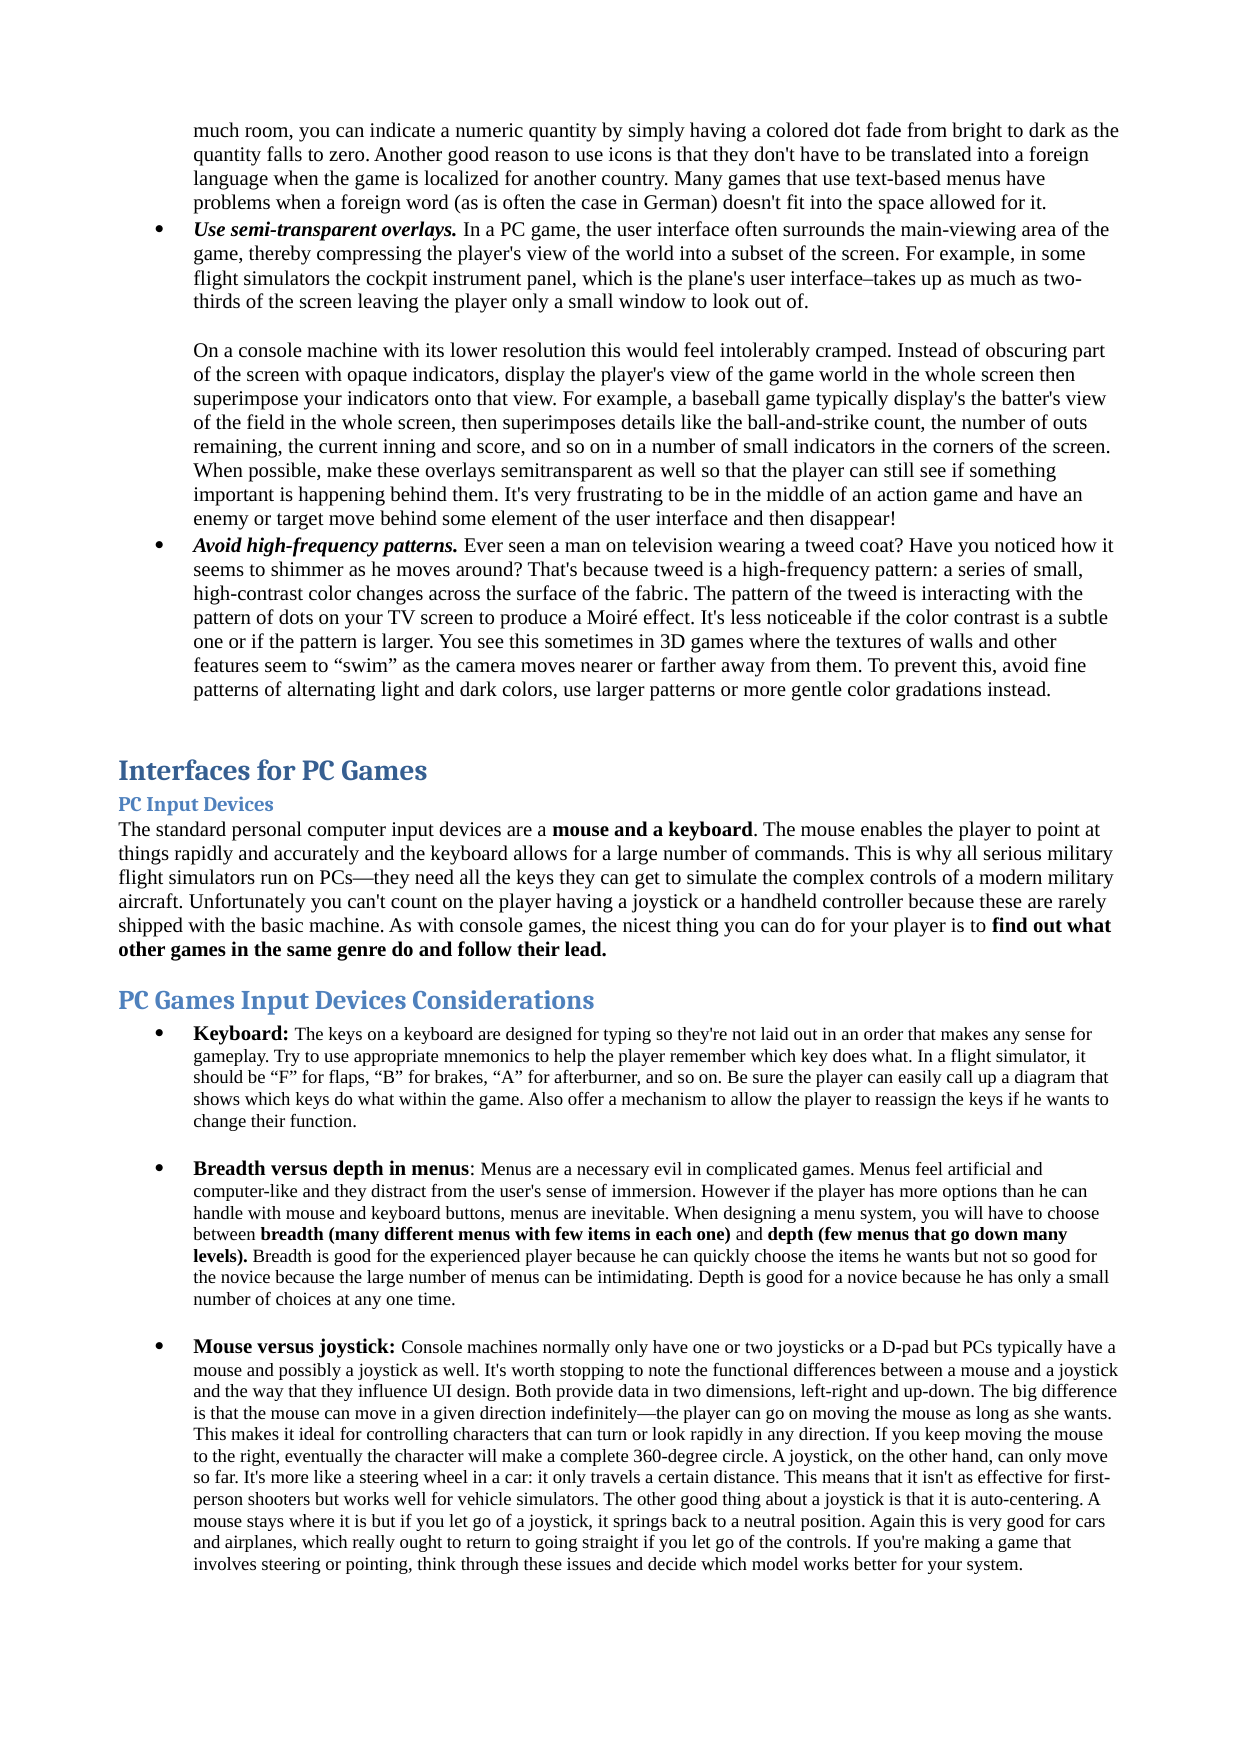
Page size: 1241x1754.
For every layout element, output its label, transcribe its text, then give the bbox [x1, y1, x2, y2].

subtitle PC Games Input Devices Considerations [118, 985, 1122, 1016]
list much room, you can indicate a numeric quantity by simply having a colored dot fade from bright to dark as the quantity falls to zero. Another good reason to use icons is that they don't have to be translated into a foreign language when the game is localized for another country. Many games that use text-based menus have problems when a foreign word (as is often the case in German) doesn't fit into the space allowed for it. [156, 118, 1122, 214]
subtitle PC Input Devices [118, 793, 1122, 817]
list Mouse versus joystick: Console machines normally only have one or two joysticks or a D-pad but PCs typically have a mouse and possibly a joystick as well. It's worth stopping to note the functional differences between a mouse and a joystick and the way that they influence UI design. Both provide data in two dimensions, left-right and up-down. The big difference is that the mouse can move in a given direction indefinitely—the player can go on moving the mouse as long as she wants. This makes it ideal for controlling characters that can turn or look rapidly in any direction. If you keep moving the mouse to the right, eventually the character will make a complete 360-degree circle. A joystick, on the other hand, can only move so far. It's more like a steering wheel in a car: it only travels a certain distance. This means that it isn't as effective for first-person shooters but works well for vehicle simulators. The other good thing about a joystick is that it is auto-centering. A mouse stays where it is but if you let go of a joystick, it springs back to a neutral position. Again this is very good for cars and airplanes, which really ought to return to going straight if you let go of the controls. If you're making a game that involves steering or pointing, think through these issues and decide which model works better for your system. [156, 1334, 1122, 1574]
text The standard personal computer input devices are a mouse and a keyboard. The mouse enables the player to point at things rapidly and accurately and the keyboard allows for a large number of commands. This is why all serious military flight simulators run on PCs—they need all the keys they can get to simulate the complex controls of a modern military aircraft. Unfortunately you can't count on the player having a joystick or a handheld controller because these are rarely shipped with the basic machine. As with console games, the nicest thing you can do for your player is to find out what other games in the same genre do and follow their lead. [118, 817, 1122, 961]
list Use semi-transparent overlays. In a PC game, the user interface often surrounds the main-viewing area of the game, thereby compressing the player's view of the world into a subset of the screen. For example, in some flight simulators the cockpit instrument panel, which is the plane's user interface–takes up as much as two-thirds of the screen leaving the player only a small window to look out of. On a console machine with its lower resolution this would feel intolerably cramped. Instead of obscuring part of the screen with opaque indicators, display the player's view of the game world in the whole screen then superimpose your indicators onto that view. For example, a baseball game typically display's the batter's view of the field in the whole screen, then superimposes details like the ball-and-strike count, the number of outs remaining, the current inning and score, and so on in a number of small indicators in the corners of the screen. When possible, make these overlays semitransparent as well so that the player can still see if something important is happening behind them. It's very frustrating to be in the middle of an action game and have an enemy or target move behind some element of the user interface and then disappear! [156, 217, 1122, 530]
subtitle Interfaces for PC Games [118, 754, 1122, 788]
list Avoid high-frequency patterns. Ever seen a man on television wearing a tweed coat? Have you noticed how it seems to shimmer as he moves around? That's because tweed is a high-frequency pattern: a series of small, high-contrast color changes across the surface of the fabric. The pattern of the tweed is interacting with the pattern of dots on your TV screen to produce a Moiré effect. It's less noticeable if the color contrast is a subtle one or if the pattern is larger. You see this sometimes in 3D games where the textures of walls and other features seem to “swim” as the camera moves nearer or farther away from them. To prevent this, avoid fine patterns of alternating light and dark colors, use larger patterns or more gentle color gradations instead. [156, 533, 1122, 701]
list Breadth versus depth in menus: Menus are a necessary evil in complicated games. Menus feel artificial and computer-like and they distract from the user's sense of immersion. However if the player has more options than he can handle with mouse and keyboard buttons, menus are inevitable. When designing a menu system, you will have to choose between breadth (many different menus with few items in each one) and depth (few menus that go down many levels). Breadth is good for the experienced player because he can quickly choose the items he wants but not so good for the novice because the large number of menus can be intimidating. Depth is good for a novice because he has only a small number of choices at any one time. [156, 1156, 1122, 1309]
list Keyboard: The keys on a keyboard are designed for typing so they're not laid out in an order that makes any sense for gameplay. Try to use appropriate mnemonics to help the player remember which key does what. In a flight simulator, it should be “F” for flaps, “B” for brakes, “A” for afterburner, and so on. Be sure the player can easily call up a diagram that shows which keys do what within the game. Also offer a mechanism to allow the player to reassign the keys if he wants to change their function. [156, 1021, 1122, 1131]
